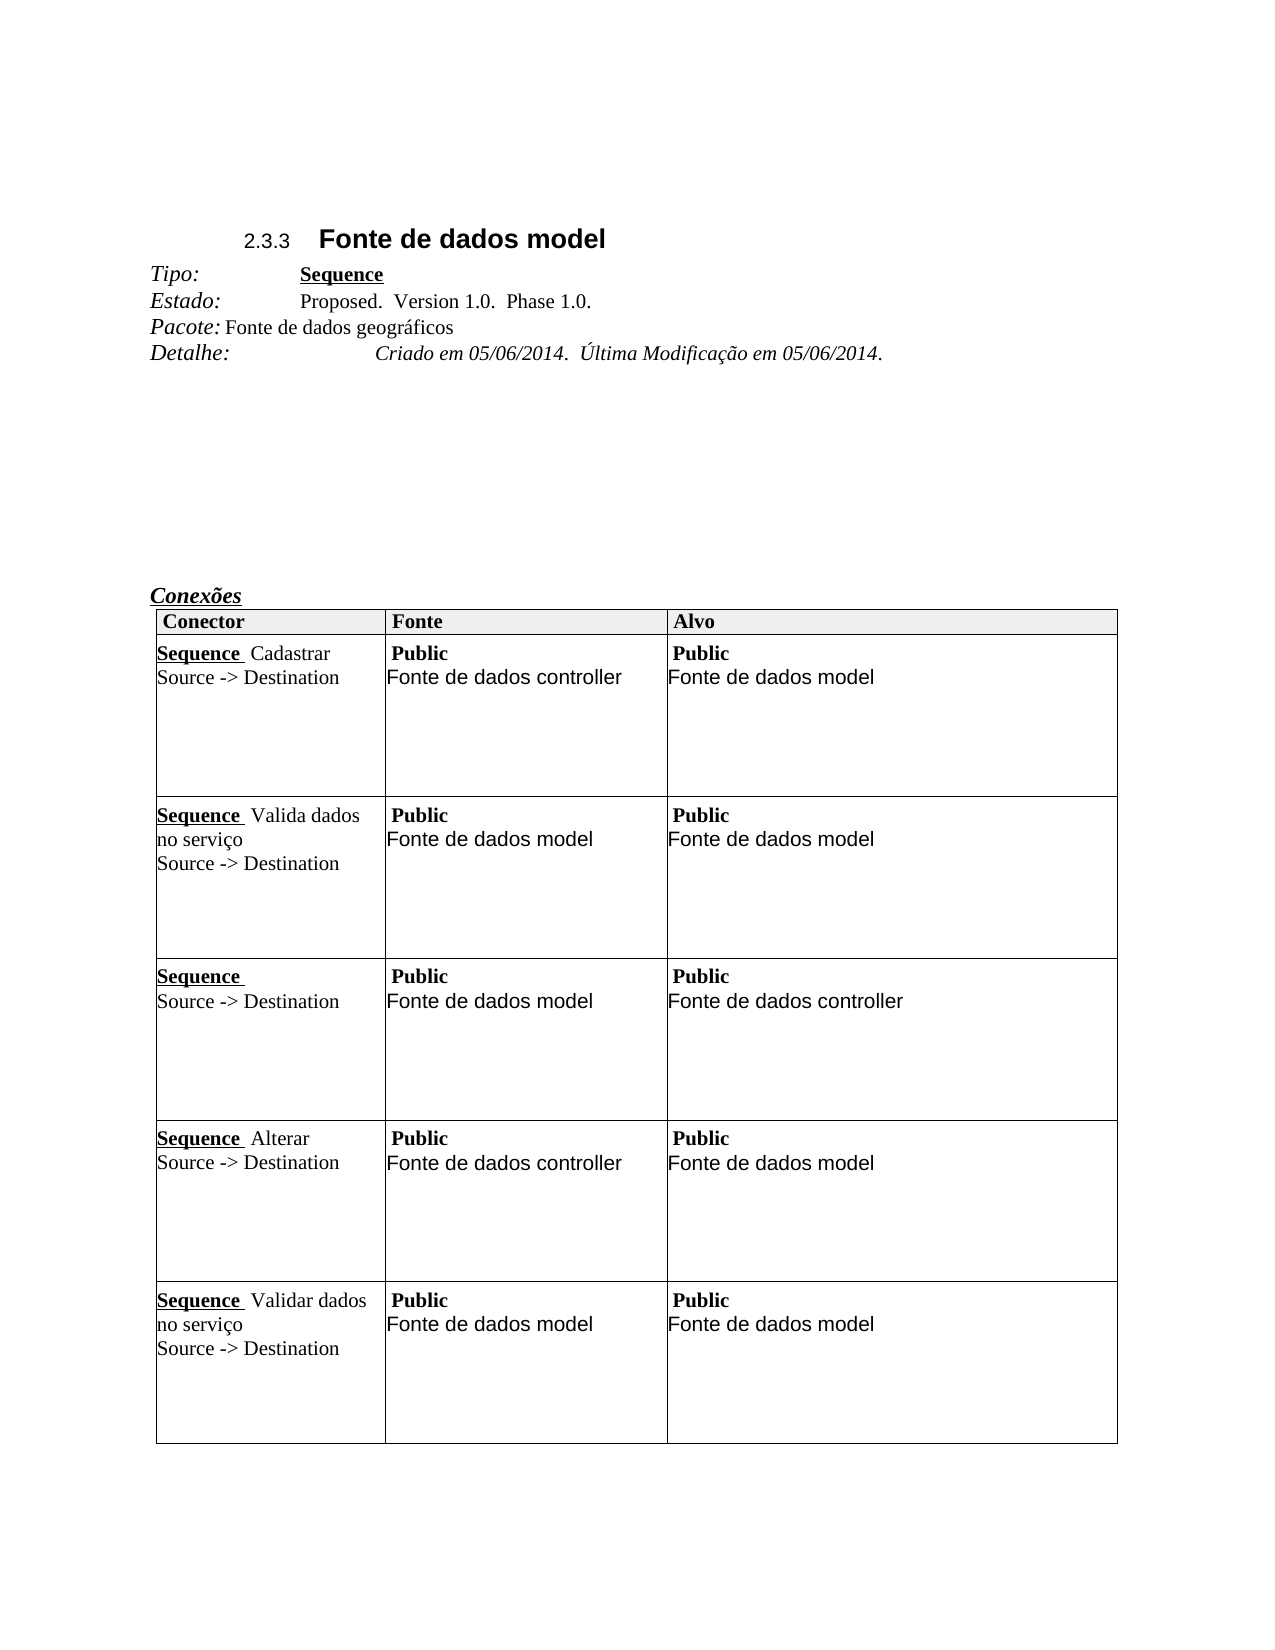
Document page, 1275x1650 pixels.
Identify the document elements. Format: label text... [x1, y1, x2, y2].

table_cell Public Fonte de dados model [668, 797, 1117, 958]
text Detalhe: Criado em 05/06/2014. Última Modificação em 05/06/2014. [150, 339, 1125, 366]
table_cell Public Fonte de dados model [386, 1282, 667, 1443]
text Tipo: Sequence [150, 260, 1125, 287]
table_header Conector [157, 610, 385, 634]
text Pacote: Fonte de dados geográficos [150, 313, 1125, 339]
table_cell Sequence Source -> Destination [157, 959, 385, 1119]
table_cell Public Fonte de dados controller [386, 635, 667, 796]
table_cell Public Fonte de dados model [386, 797, 667, 958]
table_cell Sequence Validar dados no serviço Source -> Destination [157, 1282, 385, 1443]
table_cell Sequence Valida dados no serviço Source -> Destination [157, 797, 385, 958]
table_cell Public Fonte de dados model [668, 635, 1117, 796]
table_cell Public Fonte de dados model [386, 959, 667, 1119]
table_header Fonte [386, 610, 667, 634]
table_cell Public Fonte de dados model [668, 1121, 1117, 1281]
table_header Alvo [668, 610, 1117, 634]
table_cell Public Fonte de dados controller [668, 959, 1117, 1119]
table_cell Public Fonte de dados controller [386, 1121, 667, 1281]
table_cell Sequence Alterar Source -> Destination [157, 1121, 385, 1281]
table_cell Public Fonte de dados model [668, 1282, 1117, 1443]
list Fonte de dados model [244, 223, 1125, 254]
text Conexões [150, 582, 1125, 609]
text Estado: Proposed. Version 1.0. Phase 1.0. [150, 287, 1125, 313]
table_cell Sequence Cadastrar Source -> Destination [157, 635, 385, 796]
